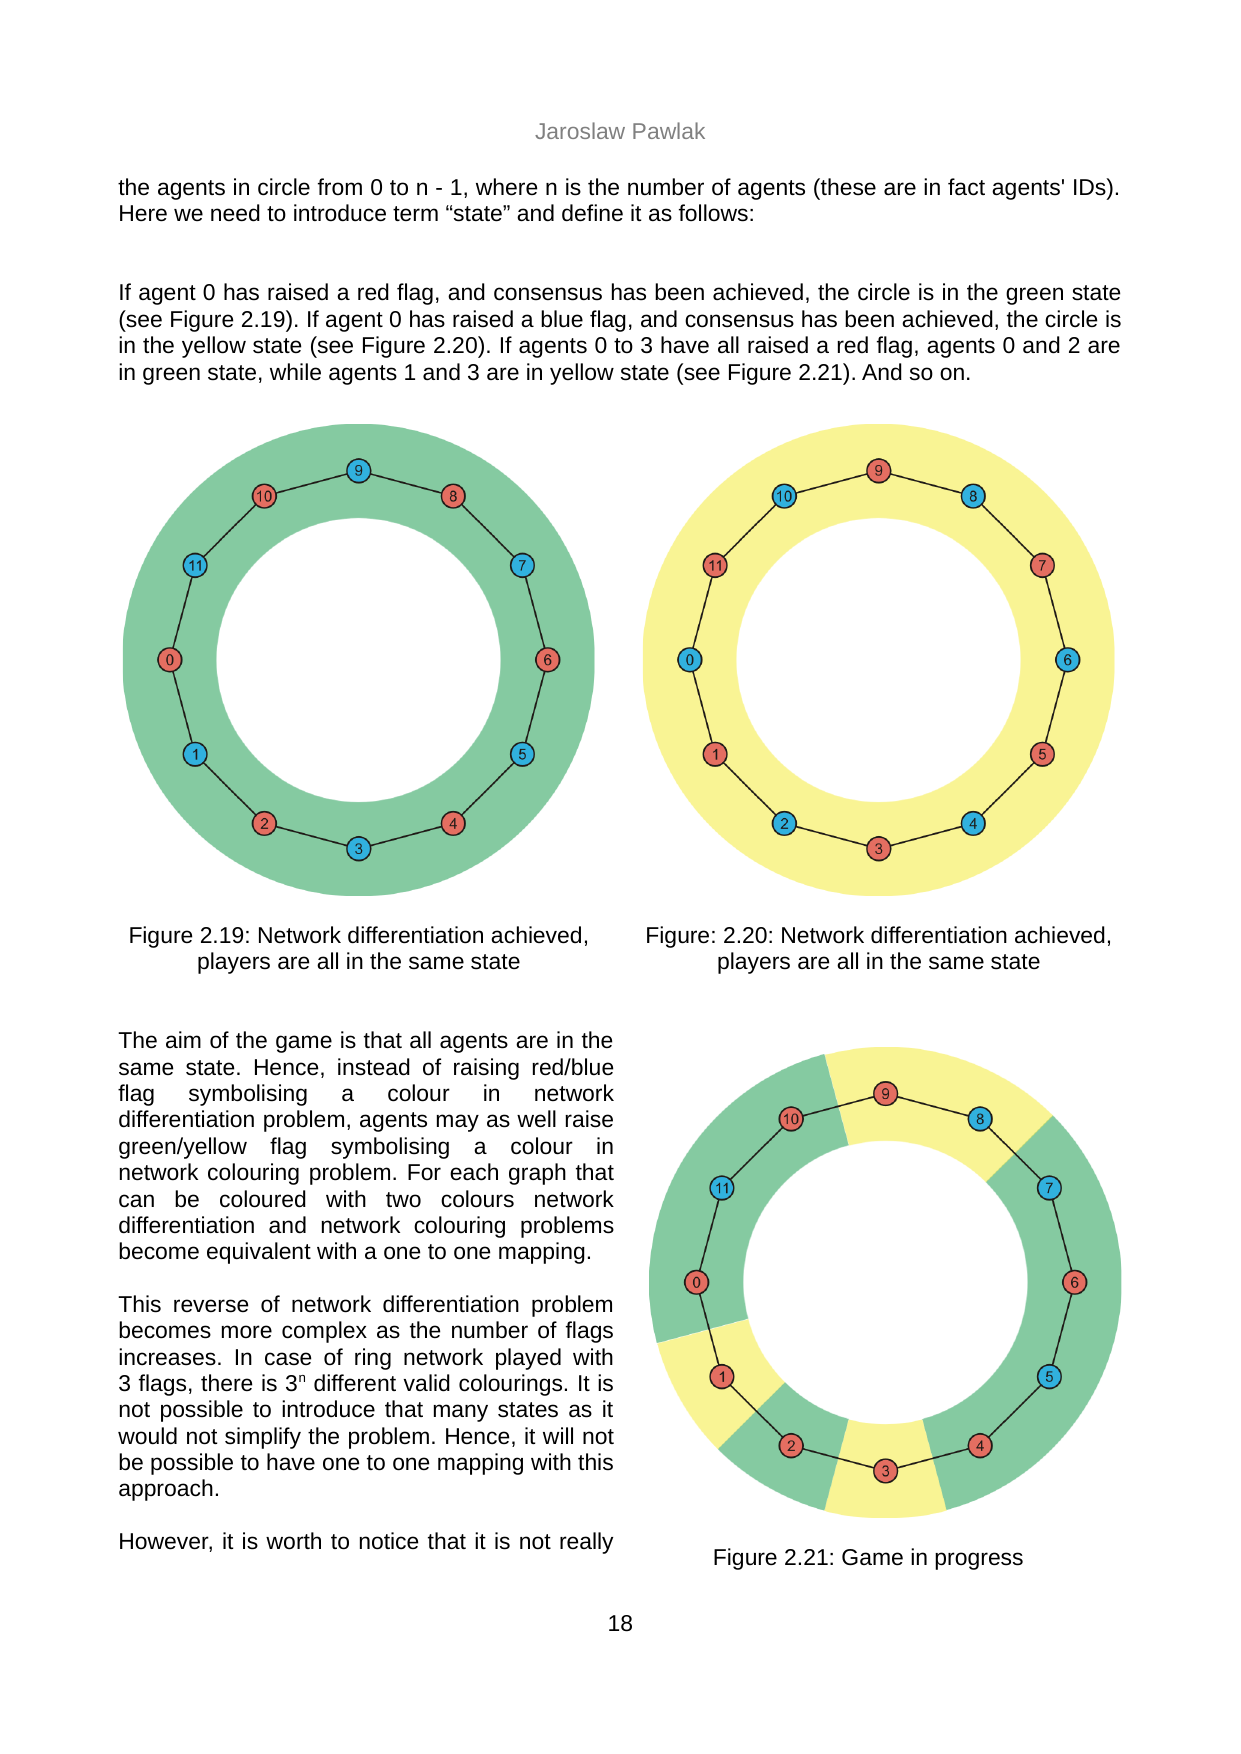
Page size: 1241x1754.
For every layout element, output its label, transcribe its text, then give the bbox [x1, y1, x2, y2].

text However, it is worth to notice that it is not really [118, 1528, 614, 1554]
text Figure: 2.20: Network differentiation achieved, players are all in the same state [643, 896, 1114, 975]
picture [122, 423, 595, 896]
text If agent 0 has raised a red flag, and consensus has been achieved, the circle is in the green state (see Figure 2.19). If agent 0 has raised a blue flag, and consensus has been achieved, the circle is in the yellow state (see Figure 2.20). If agents 0 to 3 have all raised a red flag, agents 0 and 2 are in green state, while agents 1 and 3 are in yellow state (see Figure 2.21). And so on. [118, 279, 1122, 385]
picture [642, 423, 1115, 896]
text The aim of the game is that all agents are in the same state. Hence, instead of raising red/blue flag symbolising a colour in network differentiation problem, agents may as well raise green/yellow flag symbolising a colour in network colouring problem. For each graph that can be coloured with two colours network differentiation and network colouring problems become equivalent with a one to one mapping. [118, 1027, 614, 1264]
picture [664, 1046, 1122, 1518]
text Figure 2.21: Game in progress [614, 1033, 1122, 1571]
text the agents in circle from 0 to n - 1, where n is the number of agents (these are in fact agents' IDs). Here we need to introduce term “state” and define it as follows: [118, 174, 1122, 227]
text This reverse of network differentiation problem becomes more complex as the number of flags increases. In case of ring network played with 3 flags, there is 3n different valid colourings. It is not possible to introduce that many states as it would not simplify the problem. Hence, it will not be possible to have one to one mapping with this approach. [118, 1291, 614, 1502]
text Figure 2.19: Network differentiation achieved, players are all in the same state [123, 896, 594, 975]
